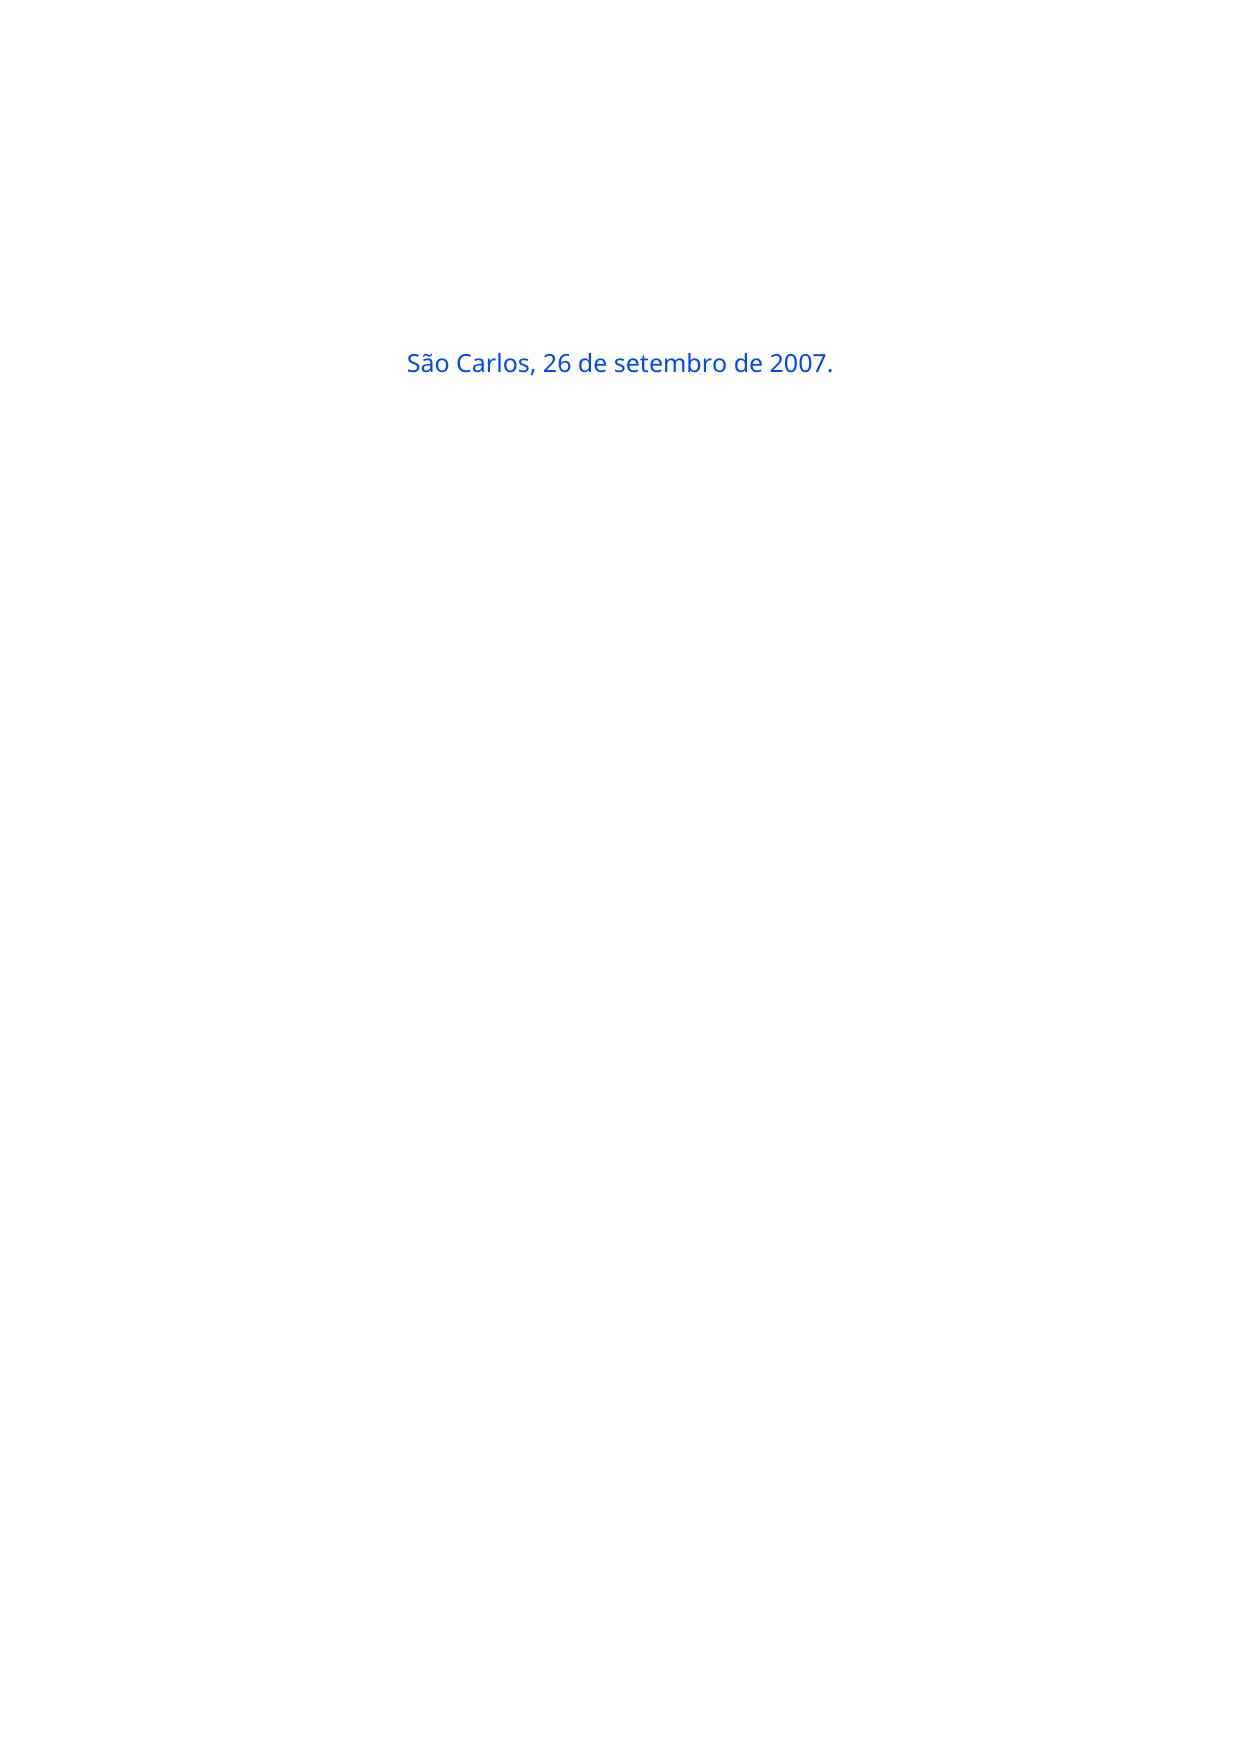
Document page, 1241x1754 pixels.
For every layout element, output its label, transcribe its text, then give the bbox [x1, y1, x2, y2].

text São Carlos, 26 de setembro de 2007. [118, 346, 1122, 380]
